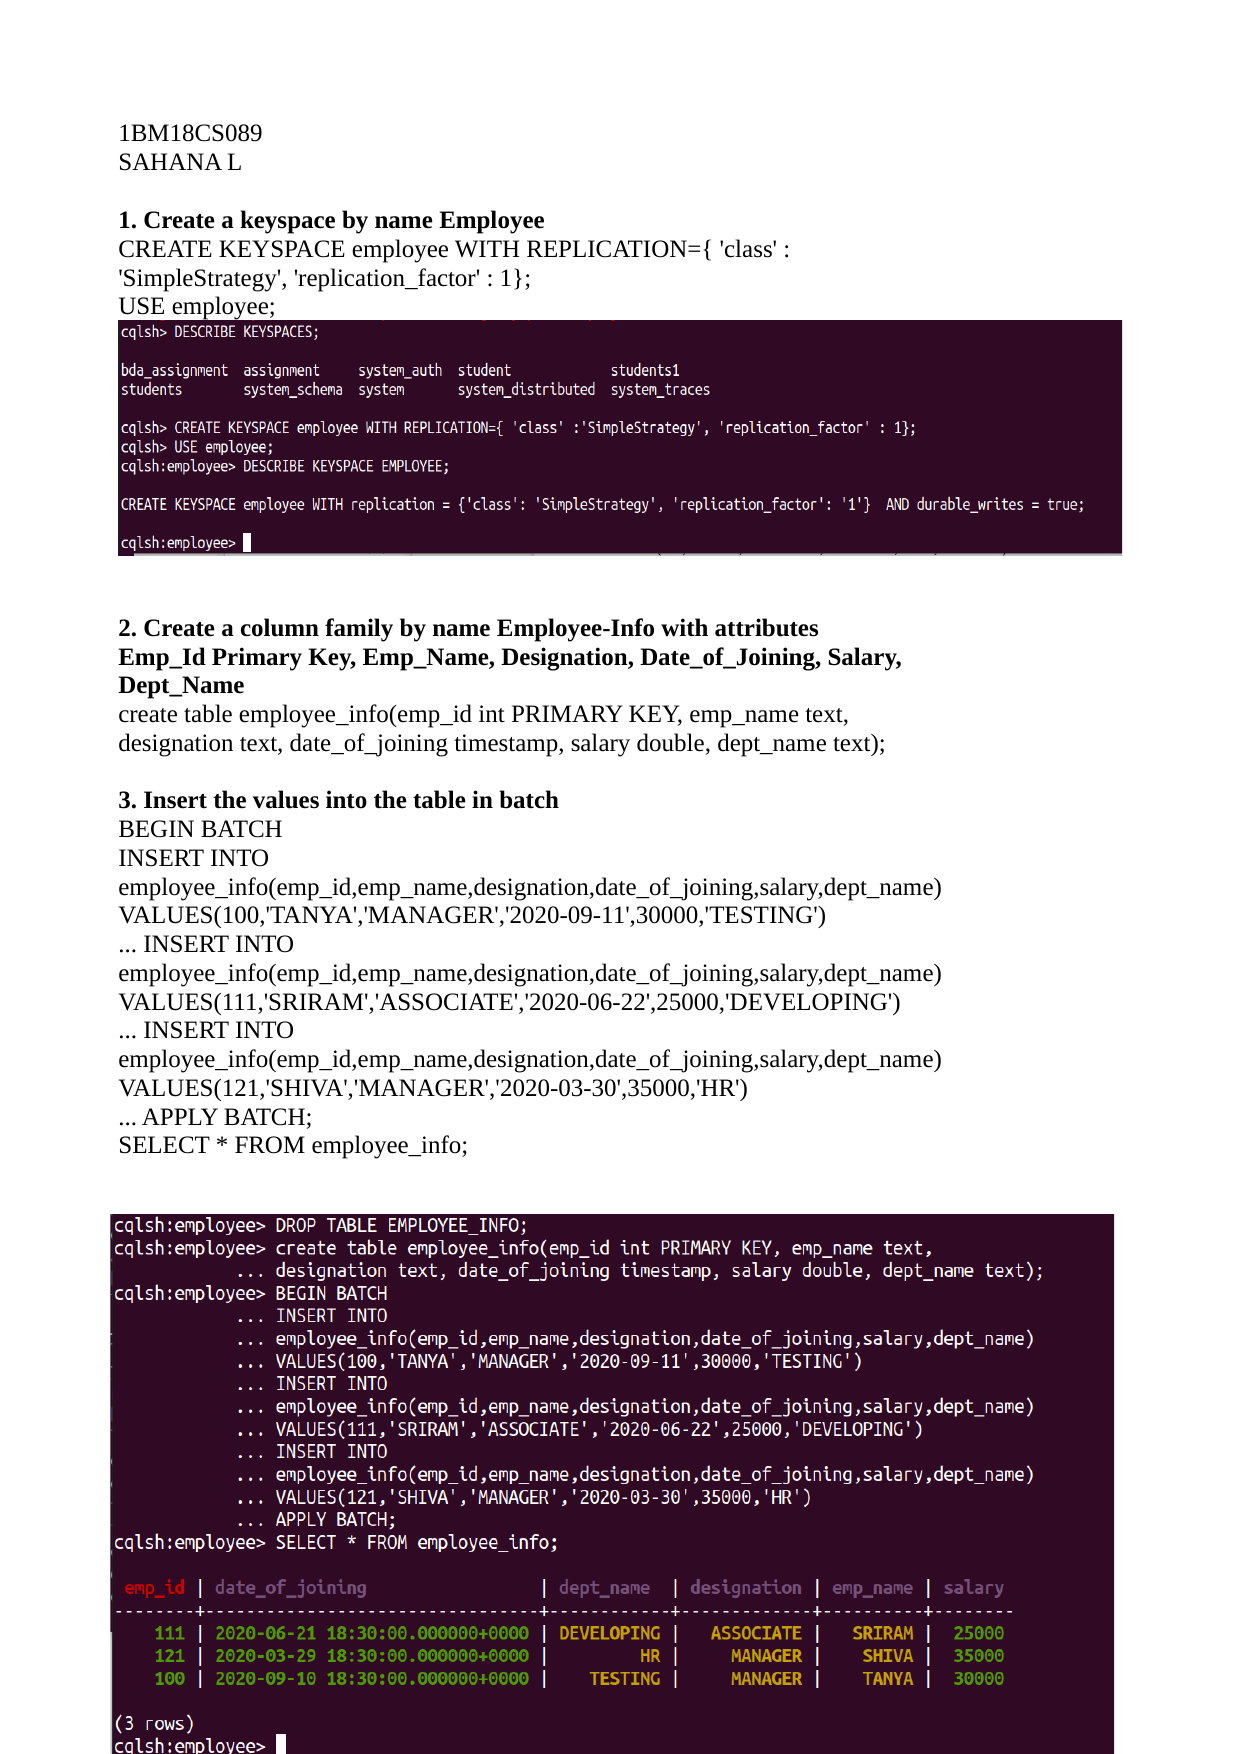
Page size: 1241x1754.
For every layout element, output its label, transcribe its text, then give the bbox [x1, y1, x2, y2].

text employee_info(emp_id,emp_name,designation,date_of_joining,salary,dept_name) [118, 872, 1122, 900]
picture [110, 1214, 1115, 1754]
text SELECT * FROM employee_info; [118, 1130, 1122, 1159]
text employee_info(emp_id,emp_name,designation,date_of_joining,salary,dept_name) [118, 958, 1122, 987]
text VALUES(121,'SHIVA','MANAGER','2020-03-30',35000,'HR') [118, 1073, 1122, 1102]
text 'SimpleStrategy', 'replication_factor' : 1}; [118, 263, 1122, 291]
text ... INSERT INTO [118, 1015, 1122, 1044]
text 2. Create a column family by name Employee-Info with attributes [118, 613, 1122, 642]
text 3. Insert the values into the table in batch [118, 785, 1122, 814]
text Dept_Name [118, 670, 1122, 699]
text USE employee; [118, 291, 1122, 320]
text designation text, date_of_joining timestamp, salary double, dept_name text); [118, 728, 1122, 757]
text VALUES(111,'SRIRAM','ASSOCIATE','2020-06-22',25000,'DEVELOPING') [118, 987, 1122, 1015]
text 1. Create a keyspace by name Employee [118, 205, 1122, 234]
text create table employee_info(emp_id int PRIMARY KEY, emp_name text, [118, 699, 1122, 728]
text ... APPLY BATCH; [118, 1102, 1122, 1130]
picture [118, 320, 1123, 556]
text CREATE KEYSPACE employee WITH REPLICATION={ 'class' : [118, 234, 1122, 263]
text employee_info(emp_id,emp_name,designation,date_of_joining,salary,dept_name) [118, 1044, 1122, 1073]
text BEGIN BATCH [118, 814, 1122, 843]
text VALUES(100,'TANYA','MANAGER','2020-09-11',30000,'TESTING') [118, 900, 1122, 929]
text INSERT INTO [118, 843, 1122, 872]
text Emp_Id Primary Key, Emp_Name, Designation, Date_of_Joining, Salary, [118, 642, 1122, 670]
text ... INSERT INTO [118, 929, 1122, 958]
